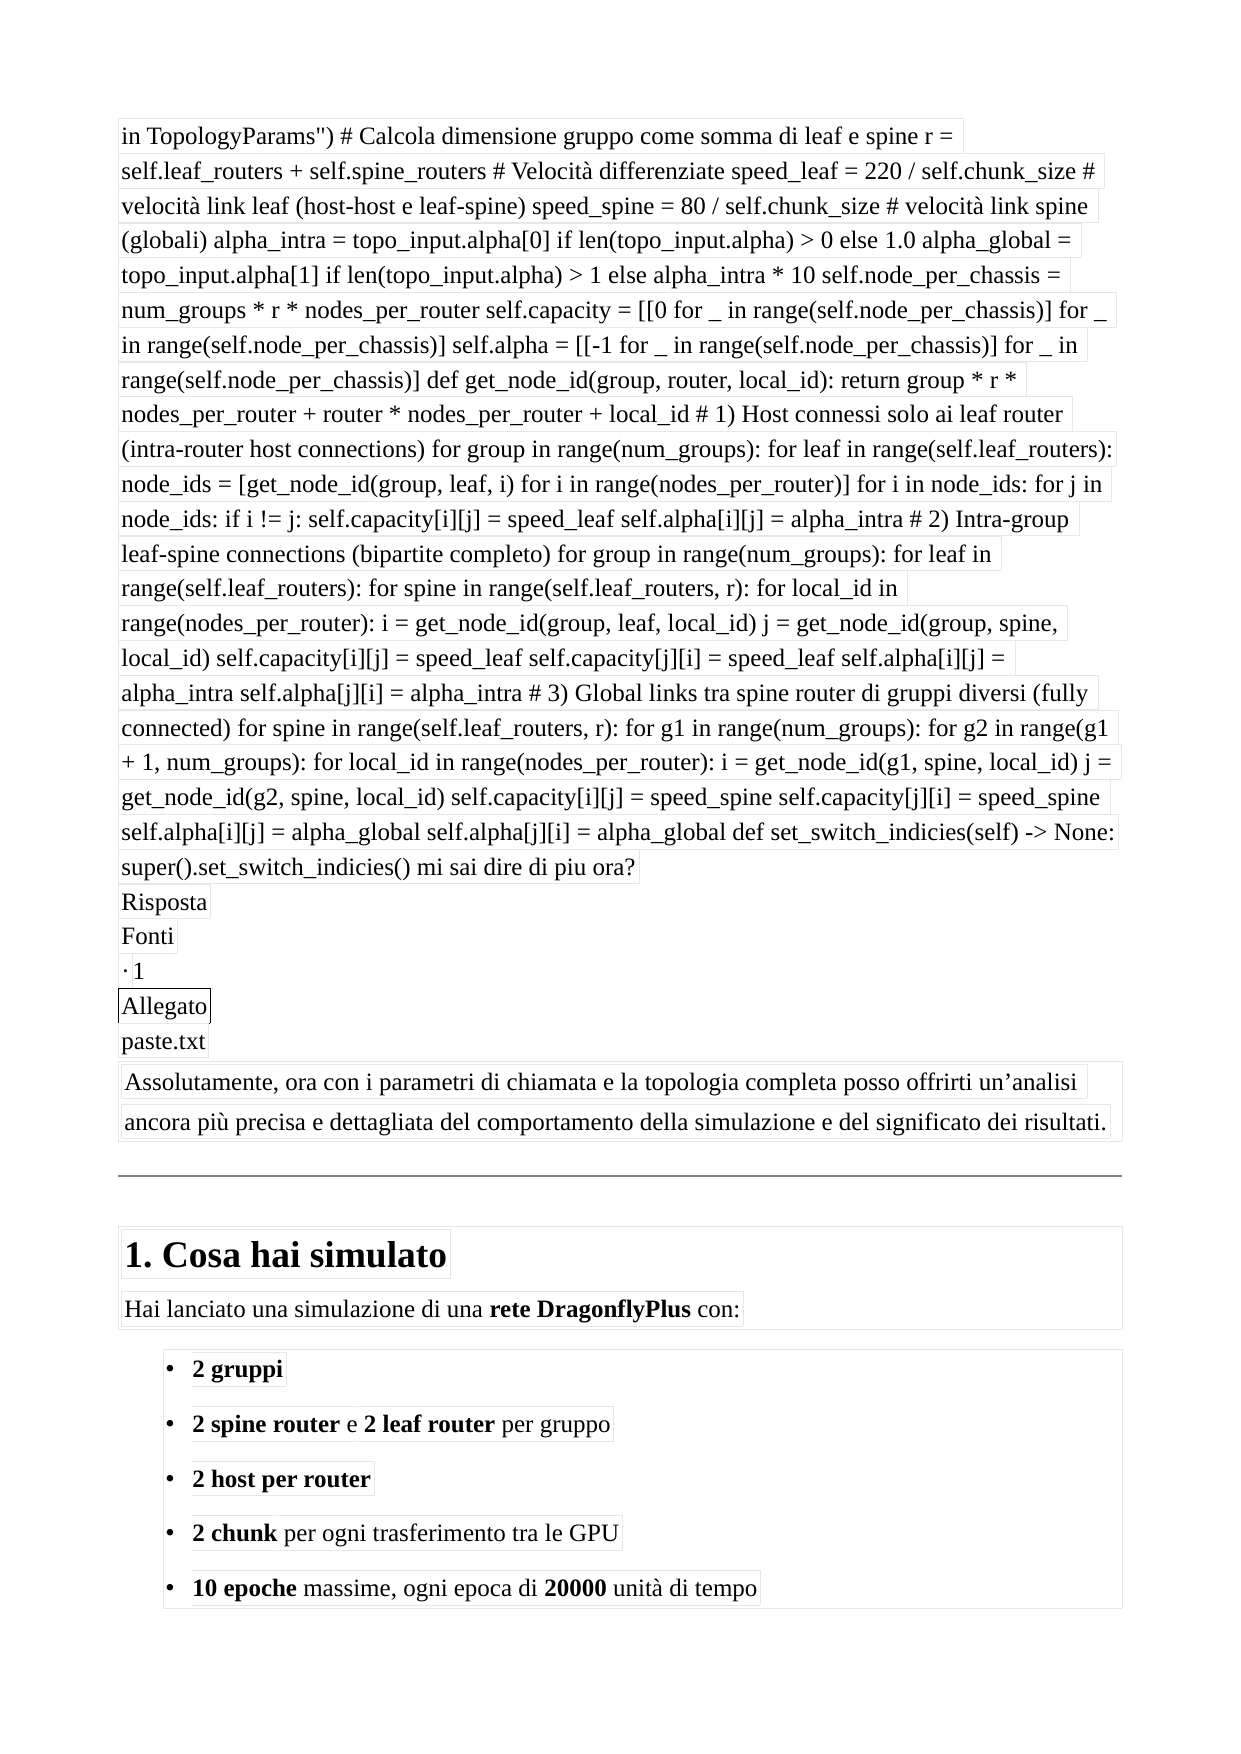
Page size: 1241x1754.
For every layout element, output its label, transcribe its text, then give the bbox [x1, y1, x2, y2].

list 10 epoche massime, ogni epoca di 20000 unità di tempo [164, 1567, 1122, 1608]
text Risposta [119, 885, 210, 918]
text Hai lanciato una simulazione di una rete DragonflyPlus con: [119, 1288, 1122, 1329]
list 2 chunk per ogni trasferimento tra le GPU [164, 1512, 1122, 1550]
text ·1 [133, 953, 1122, 988]
text [211, 883, 1122, 918]
text [211, 988, 1122, 1023]
text Fonti [119, 919, 177, 953]
text ·1 [119, 954, 132, 988]
text Assolutamente, ora con i parametri di chiamata e la topologia completa posso offrirti un’analisi ancora più precisa e dettagliata del comportamento della simulazione e del significato dei risultati. [119, 1062, 1122, 1141]
text [209, 1023, 1122, 1057]
list 2 host per router [164, 1458, 1122, 1496]
text [178, 918, 1122, 953]
text paste.txt [119, 1024, 208, 1057]
list 2 spine router e 2 leaf router per gruppo [164, 1403, 1122, 1441]
subtitle 1. Cosa hai simulato [119, 1227, 1122, 1278]
list 2 gruppi [164, 1350, 1122, 1386]
text Allegato [119, 989, 210, 1023]
text ./runTopologia.sh teccl/examples/sample_inputs/dragonflyPlus_input.json num_groups 2 spine_routers 2 leaf_routers 2 hosts_per_router 2 alpha '[1.0, 10.0]' heuristics 0.95 collective 1 time_limit 600 feasibility_tol 0.0001 intfeas_tol 0.0001 optimality_tol 0.0001 output_flag 0 log_file "" log_to_console 1 mip_gap 0.001 mip_focus 1 crossover -1 method -1 num_chunks 2 epoch_type 2 epoch_duration 20000 num_epochs 10 alpha_threshold 0.1 switch_copy true debug false debug_output_file "" objective_type 3 solution_method 2 schedule_output_file "teccl/examples/schedules/dragonflyPlus_schedule.json" questi sono i parametri con cui ho chiamato la simulazione per quell'output di prima e questa è la topologia from teccl.input_data import TopologyParams from teccl.topologies.topology import Topology class DragonflyPlus(Topology): def __init__(self, topo_input: TopologyParams): # Inizializza prima gli attributi self.leaf_routers = getattr(topo_input, 'leaf_routers', None) self.spine_routers = getattr(topo_input, 'spine_routers', None) # Poi chiama il costruttore base super().__init__(topo_input) self.construct_topology(topo_input) def construct_topology(self, topo_input: TopologyParams): num_groups = topo_input.num_groups nodes_per_router = topo_input.hosts_per_router # Verifica che leaf e spine siano specificati if self.leaf_routers is None or self.spine_routers is None: raise ValueError("Devi specificare sia leaf_routers che spine_routers in TopologyParams") # Calcola dimensione gruppo come somma di leaf e spine r = self.leaf_routers + self.spine_routers # Velocità differenziate speed_leaf = 220 / self.chunk_size # velocità link leaf (host-host e leaf-spine) speed_spine = 80 / self.chunk_size # velocità link spine (globali) alpha_intra = topo_input.alpha[0] if len(topo_input.alpha) > 0 else 1.0 alpha_global = topo_input.alpha[1] if len(topo_input.alpha) > 1 else alpha_intra * 10 self.node_per_chassis = num_groups * r * nodes_per_router self.capacity = [[0 for _ in range(self.node_per_chassis)] for _ in range(self.node_per_chassis)] self.alpha = [[-1 for _ in range(self.node_per_chassis)] for _ in range(self.node_per_chassis)] def get_node_id(group, router, local_id): return group * r * nodes_per_router + router * nodes_per_router + local_id # 1) Host connessi solo ai leaf router (intra-router host connections) for group in range(num_groups): for leaf in range(self.leaf_routers): node_ids = [get_node_id(group, leaf, i) for i in range(nodes_per_router)] for i in node_ids: for j in node_ids: if i != j: self.capacity[i][j] = speed_leaf self.alpha[i][j] = alpha_intra # 2) Intra-group leaf-spine connections (bipartite completo) for group in range(num_groups): for leaf in range(self.leaf_routers): for spine in range(self.leaf_routers, r): for local_id in range(nodes_per_router): i = get_node_id(group, leaf, local_id) j = get_node_id(group, spine, local_id) self.capacity[i][j] = speed_leaf self.capacity[j][i] = speed_leaf self.alpha[i][j] = alpha_intra self.alpha[j][i] = alpha_intra # 3) Global links tra spine router di gruppi diversi (fully connected) for spine in range(self.leaf_routers, r): for g1 in range(num_groups): for g2 in range(g1 + 1, num_groups): for local_id in range(nodes_per_router): i = get_node_id(g1, spine, local_id) j = get_node_id(g2, spine, local_id) self.capacity[i][j] = speed_spine self.capacity[j][i] = speed_spine self.alpha[i][j] = alpha_global self.alpha[j][i] = alpha_global def set_switch_indicies(self) -> None: super().set_switch_indicies() mi sai dire di piu ora? [119, 118, 1122, 744]
